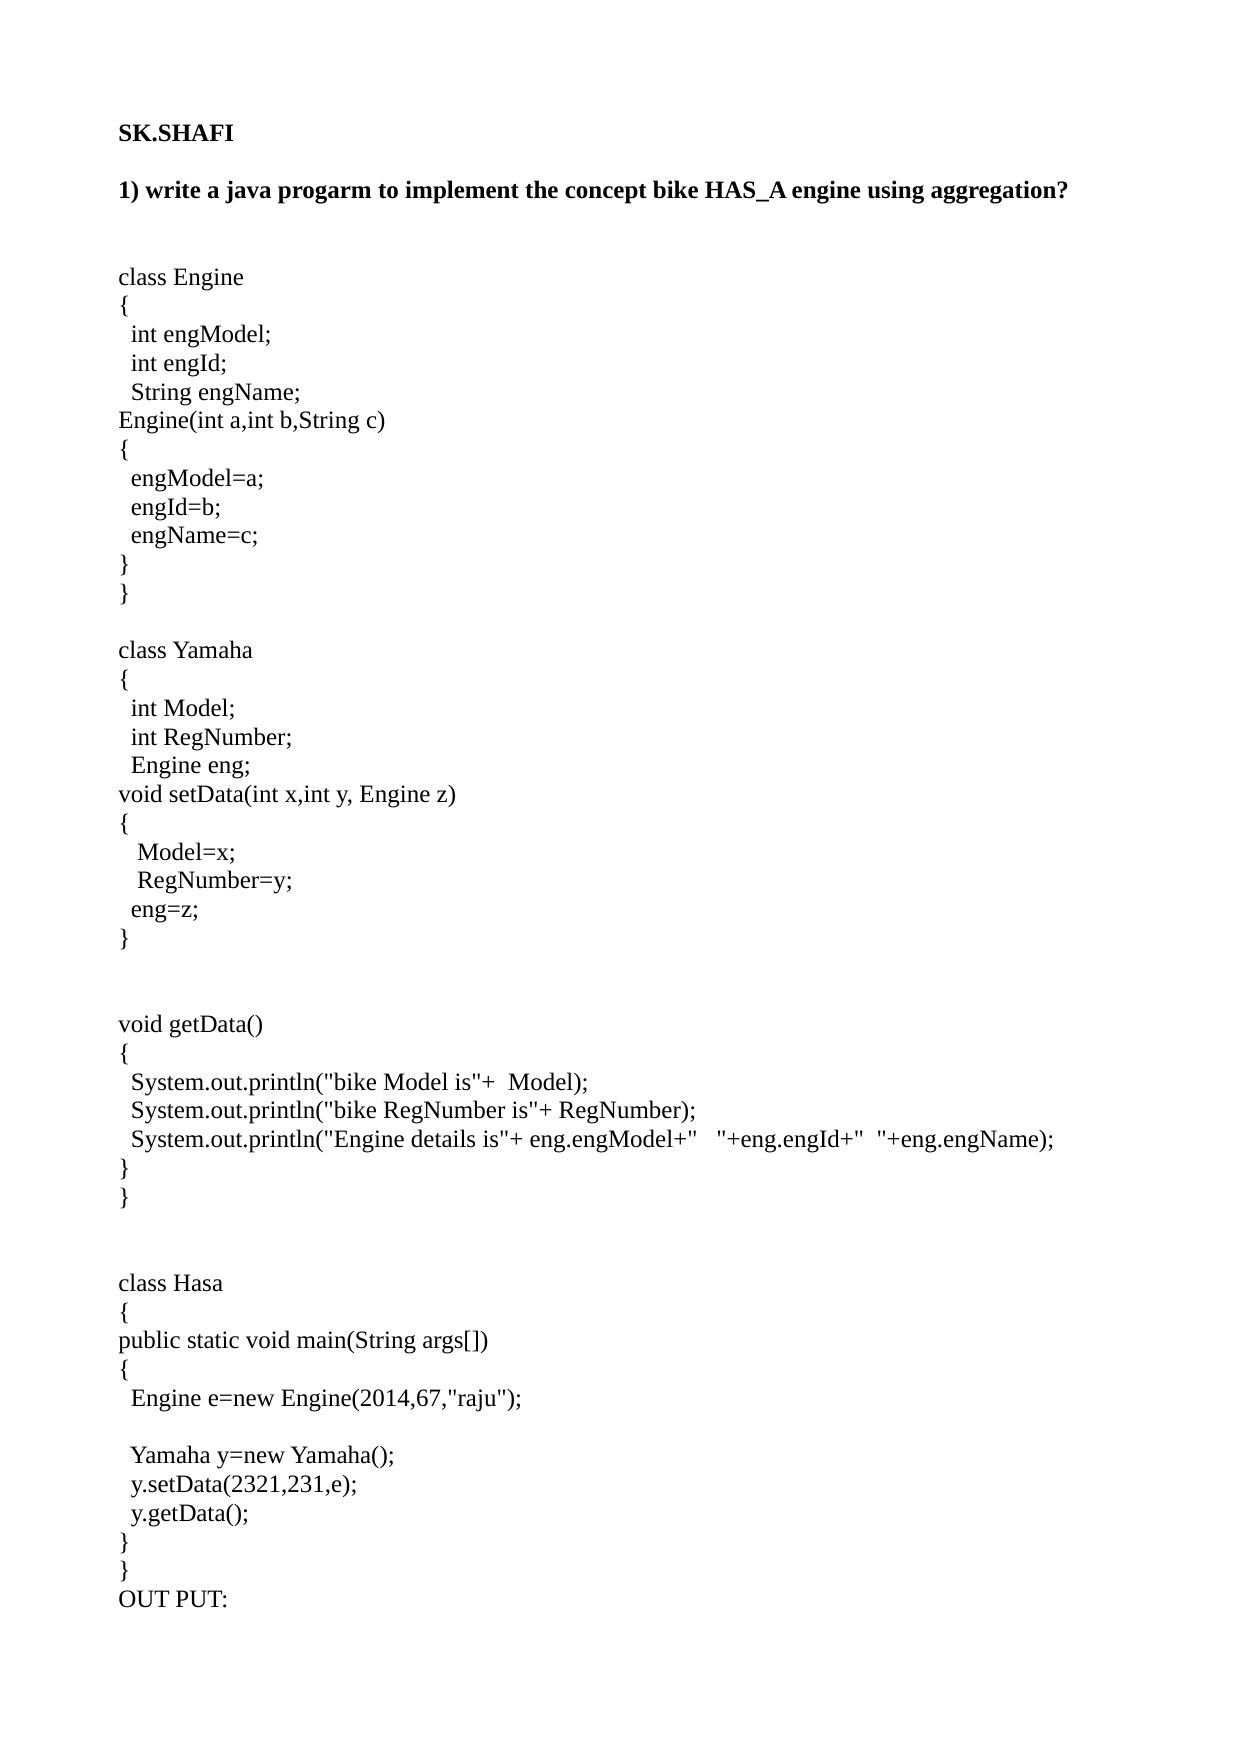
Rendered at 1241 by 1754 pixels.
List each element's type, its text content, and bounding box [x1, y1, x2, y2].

text } [118, 1556, 1122, 1584]
text { [118, 808, 1122, 837]
text { [118, 1354, 1122, 1383]
text int Model; [118, 693, 1122, 722]
text engName=c; [118, 521, 1122, 549]
text } [118, 923, 1122, 952]
text { [118, 664, 1122, 693]
text 1) write a java progarm to implement the concept bike HAS_A engine using aggregation? [118, 176, 1122, 204]
text { [118, 1038, 1122, 1067]
text String engName; [118, 377, 1122, 406]
text Engine e=new Engine(2014,67,"raju"); [118, 1383, 1122, 1412]
text OUT PUT: [118, 1584, 1122, 1613]
text y.getData(); [118, 1498, 1122, 1527]
text { [118, 1297, 1122, 1326]
text } [118, 1153, 1122, 1182]
text System.out.println("bike RegNumber is"+ RegNumber); [118, 1096, 1122, 1124]
text engModel=a; [118, 463, 1122, 492]
text System.out.println("bike Model is"+ Model); [118, 1067, 1122, 1096]
text { [118, 434, 1122, 463]
text } [118, 578, 1122, 607]
text int engModel; [118, 319, 1122, 348]
text class Engine [118, 262, 1122, 291]
text Engine(int a,int b,String c) [118, 406, 1122, 434]
text RegNumber=y; [118, 866, 1122, 894]
text int engId; [118, 348, 1122, 377]
text Yamaha y=new Yamaha(); [118, 1441, 1122, 1469]
text eng=z; [118, 894, 1122, 923]
text engId=b; [118, 492, 1122, 521]
text void getData() [118, 1009, 1122, 1038]
text System.out.println("Engine details is"+ eng.engModel+" "+eng.engId+" "+eng.engName); [118, 1124, 1122, 1153]
text public static void main(String args[]) [118, 1326, 1122, 1354]
text } [118, 549, 1122, 578]
text y.setData(2321,231,e); [118, 1469, 1122, 1498]
text int RegNumber; [118, 722, 1122, 751]
text Engine eng; [118, 751, 1122, 779]
text } [118, 1182, 1122, 1211]
text class Yamaha [118, 636, 1122, 664]
text { [118, 291, 1122, 319]
text Model=x; [118, 837, 1122, 866]
text } [118, 1527, 1122, 1556]
text class Hasa [118, 1268, 1122, 1297]
text void setData(int x,int y, Engine z) [118, 779, 1122, 808]
text SK.SHAFI [118, 118, 1122, 147]
